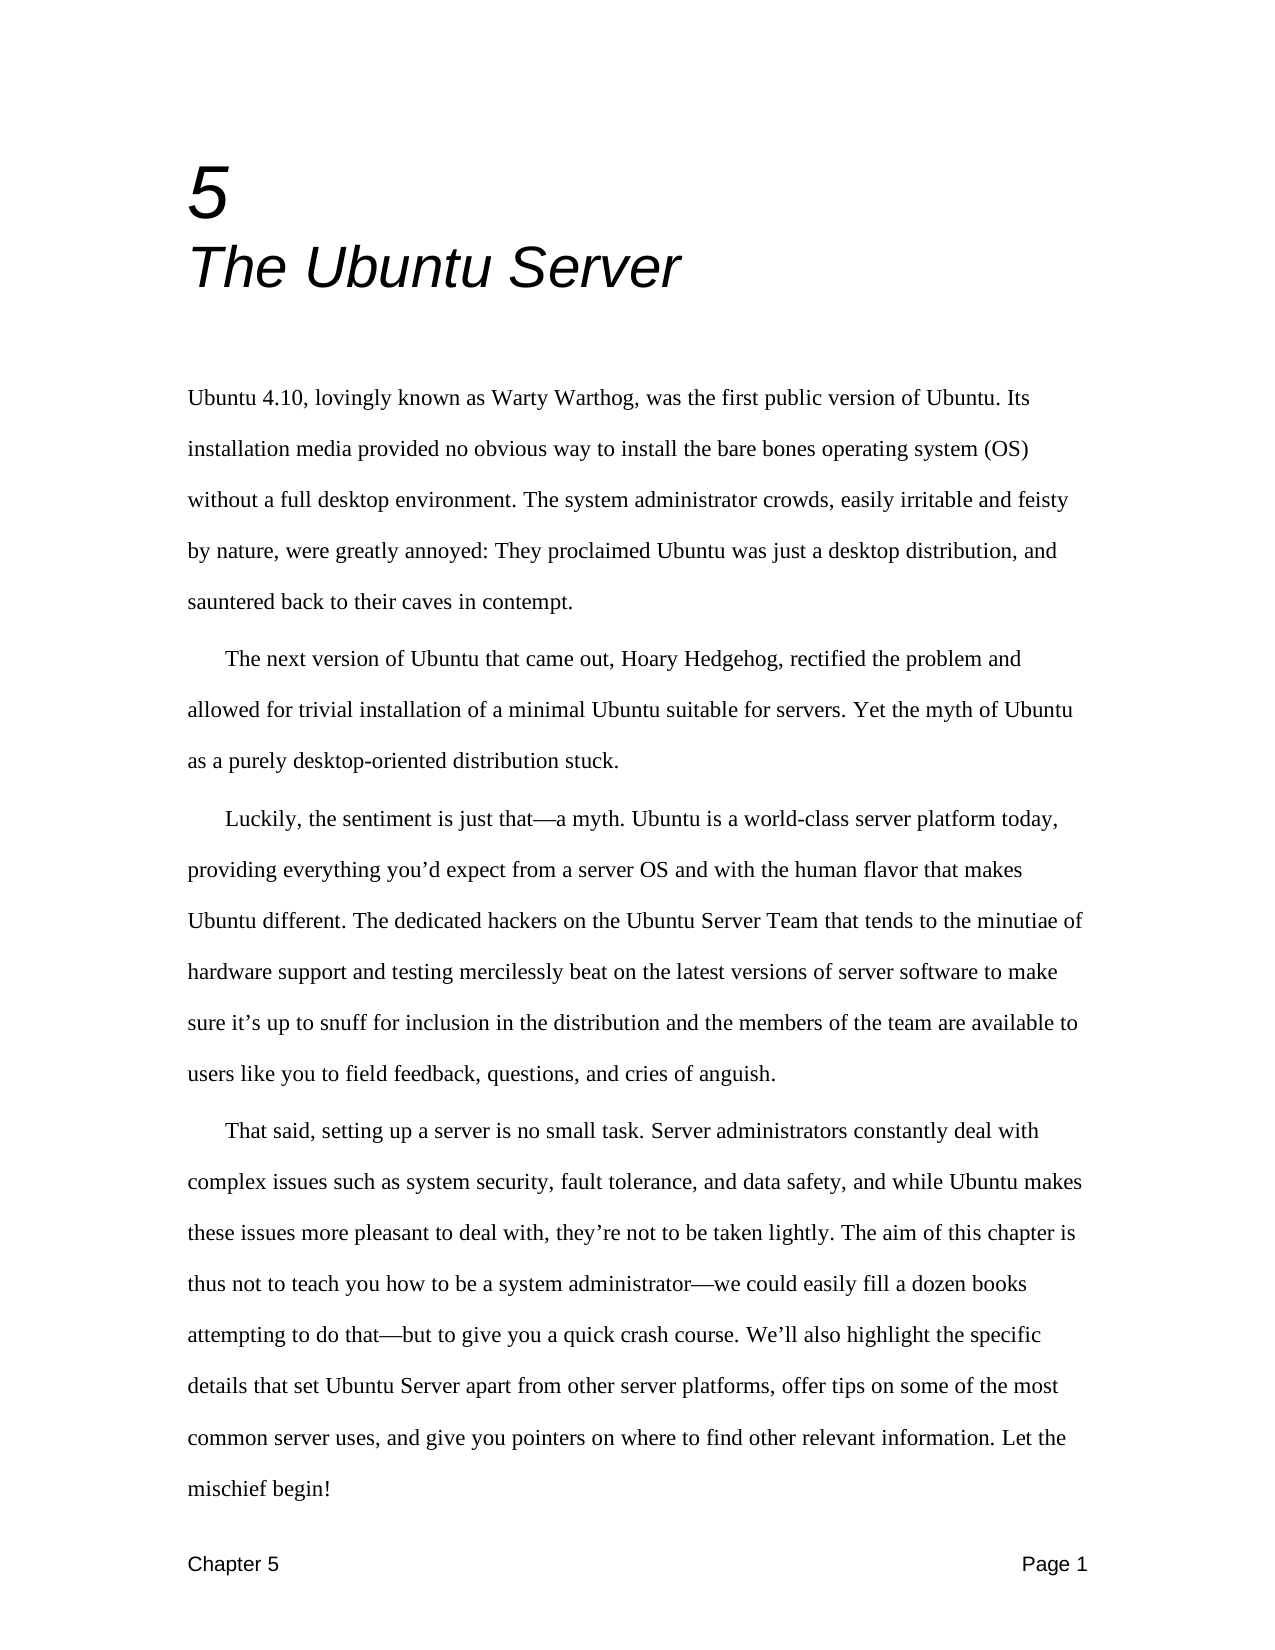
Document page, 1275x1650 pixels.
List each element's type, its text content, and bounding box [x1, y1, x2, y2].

text The Ubuntu Server [187, 234, 1012, 299]
text Ubuntu 4.10, lovingly known as Warty Warthog, was the first public version of Ubuntu. Its installation media provided no obvious way to install the bare bones operating system (OS) without a full desktop environment. The system administrator crowds, easily irritable and feisty by nature, were greatly annoyed: They proclaimed Ubuntu was just a desktop distribution, and sauntered back to their caves in contempt. [187, 385, 1087, 614]
text Luckily, the sentiment is just that—a myth. Ubuntu is a world-class server platform today, providing everything you’d expect from a server OS and with the human flavor that makes Ubuntu different. The dedicated hackers on the Ubuntu Server Team that tends to the minutiae of hardware support and testing mercilessly beat on the latest versions of server software to make sure it’s up to snuff for inclusion in the distribution and the members of the team are available to users like you to field feedback, questions, and cries of anguish. [187, 806, 1087, 1086]
text That said, setting up a server is no small task. Server administrators constantly deal with complex issues such as system security, fault tolerance, and data safety, and while Ubuntu makes these issues more pleasant to deal with, they’re not to be taken lightly. The aim of this chapter is thus not to teach you how to be a system administrator—we could easily fill a dozen books attempting to do that—but to give you a quick crash course. We’ll also highlight the specific details that set Ubuntu Server apart from other server platforms, offer tips on some of the most common server uses, and give you pointers on where to find other relevant information. Let the mischief begin! [187, 1118, 1087, 1501]
text 5 [187, 150, 862, 234]
text The next version of Ubuntu that came out, Hoary Hedgehog, rectified the problem and allowed for trivial installation of a minimal Ubuntu suitable for servers. Yet the myth of Ubuntu as a purely desktop-oriented distribution stuck. [187, 646, 1087, 774]
